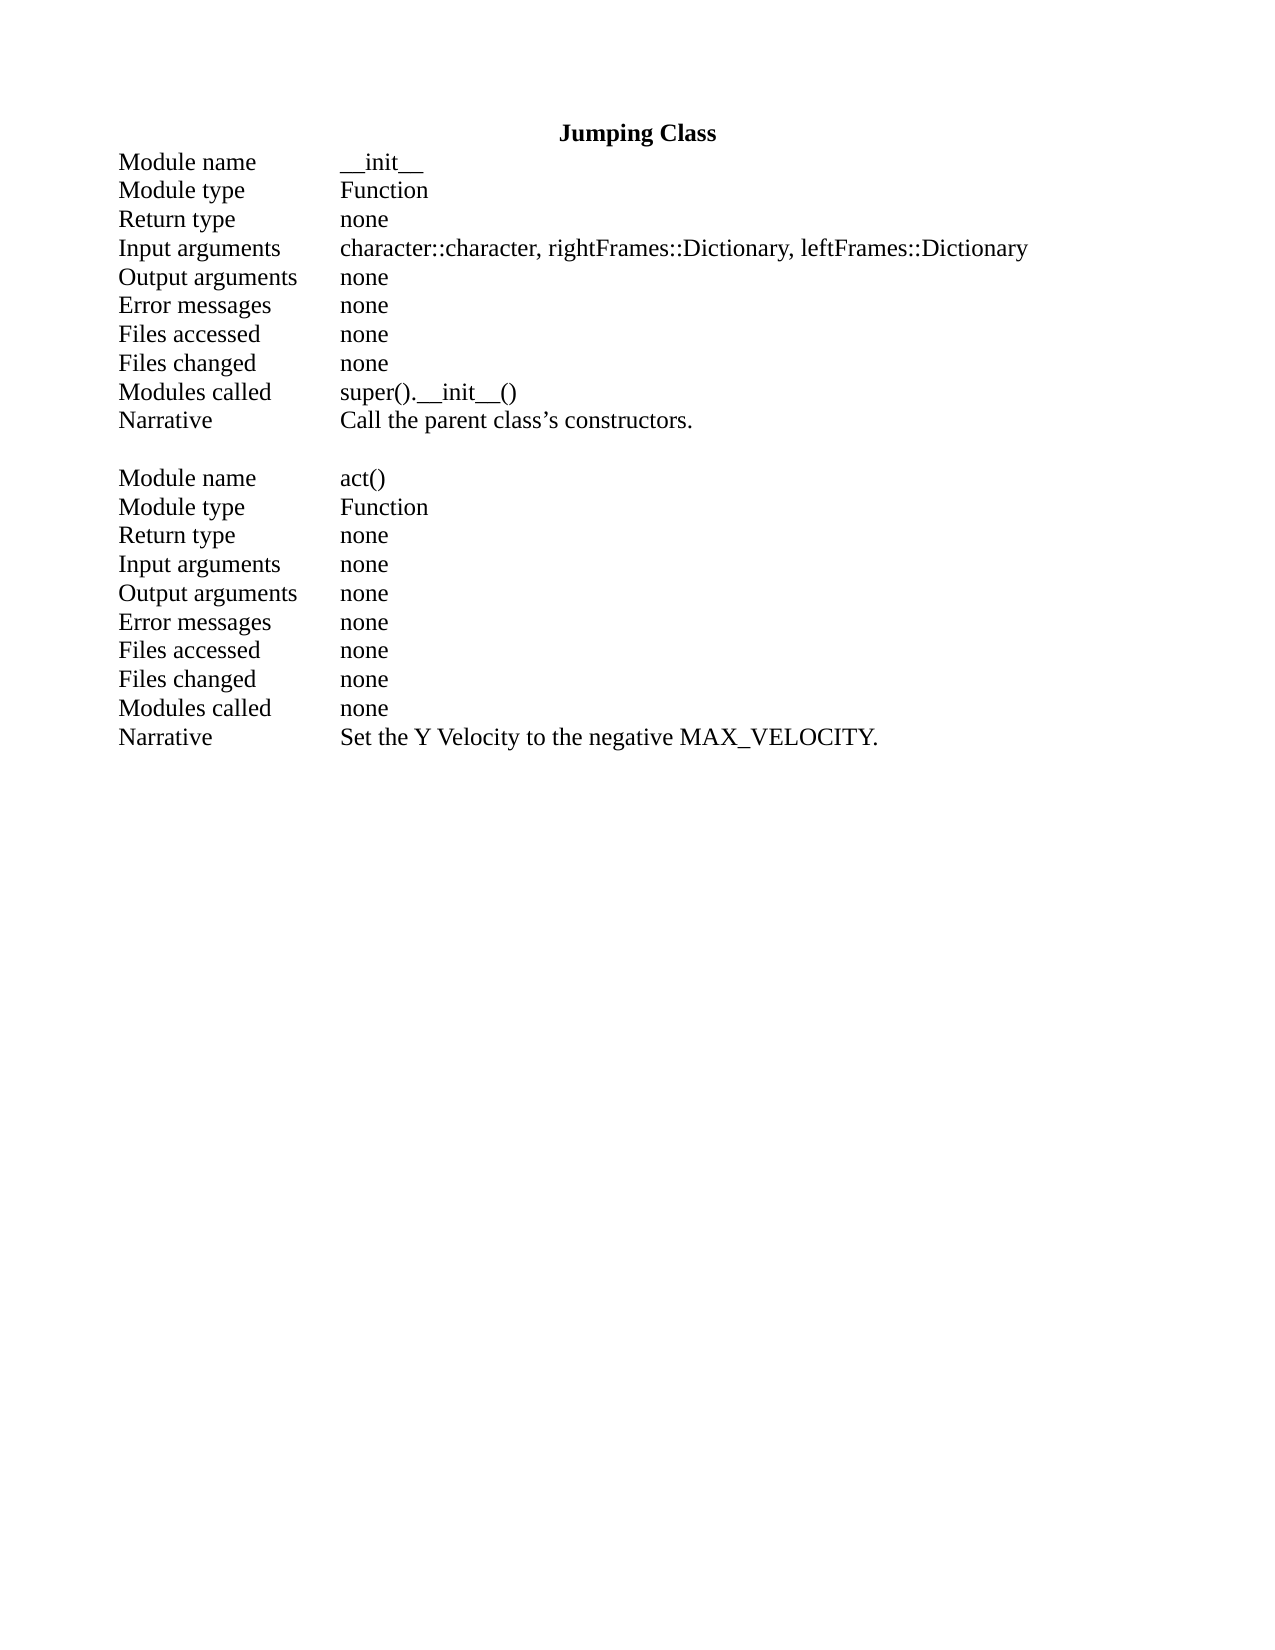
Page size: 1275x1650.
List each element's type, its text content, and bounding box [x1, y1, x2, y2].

text Output arguments none [118, 262, 1157, 291]
text Jumping Class [118, 118, 1157, 147]
text Files accessed none [118, 319, 1157, 348]
text Module name __init__ [118, 147, 1157, 176]
text Error messages none [118, 607, 1157, 636]
text Input arguments none [118, 549, 1157, 578]
text Modules called none [118, 693, 1157, 722]
text Modules called super().__init__() [118, 377, 1157, 406]
text Narrative Set the Y Velocity to the negative MAX_VELOCITY. [118, 722, 1157, 751]
text Module type Function [118, 492, 1157, 521]
text Files accessed none [118, 636, 1157, 664]
text Narrative Call the parent class’s constructors. [118, 406, 1157, 434]
text Error messages none [118, 291, 1157, 319]
text Module type Function [118, 176, 1157, 204]
text Files changed none [118, 348, 1157, 377]
text Return type none [118, 204, 1157, 233]
text Return type none [118, 521, 1157, 549]
text Module name act() [118, 463, 1157, 492]
text Files changed none [118, 664, 1157, 693]
text Input arguments character::character, rightFrames::Dictionary, leftFrames::Dictionary [118, 233, 1157, 262]
text Output arguments none [118, 578, 1157, 607]
